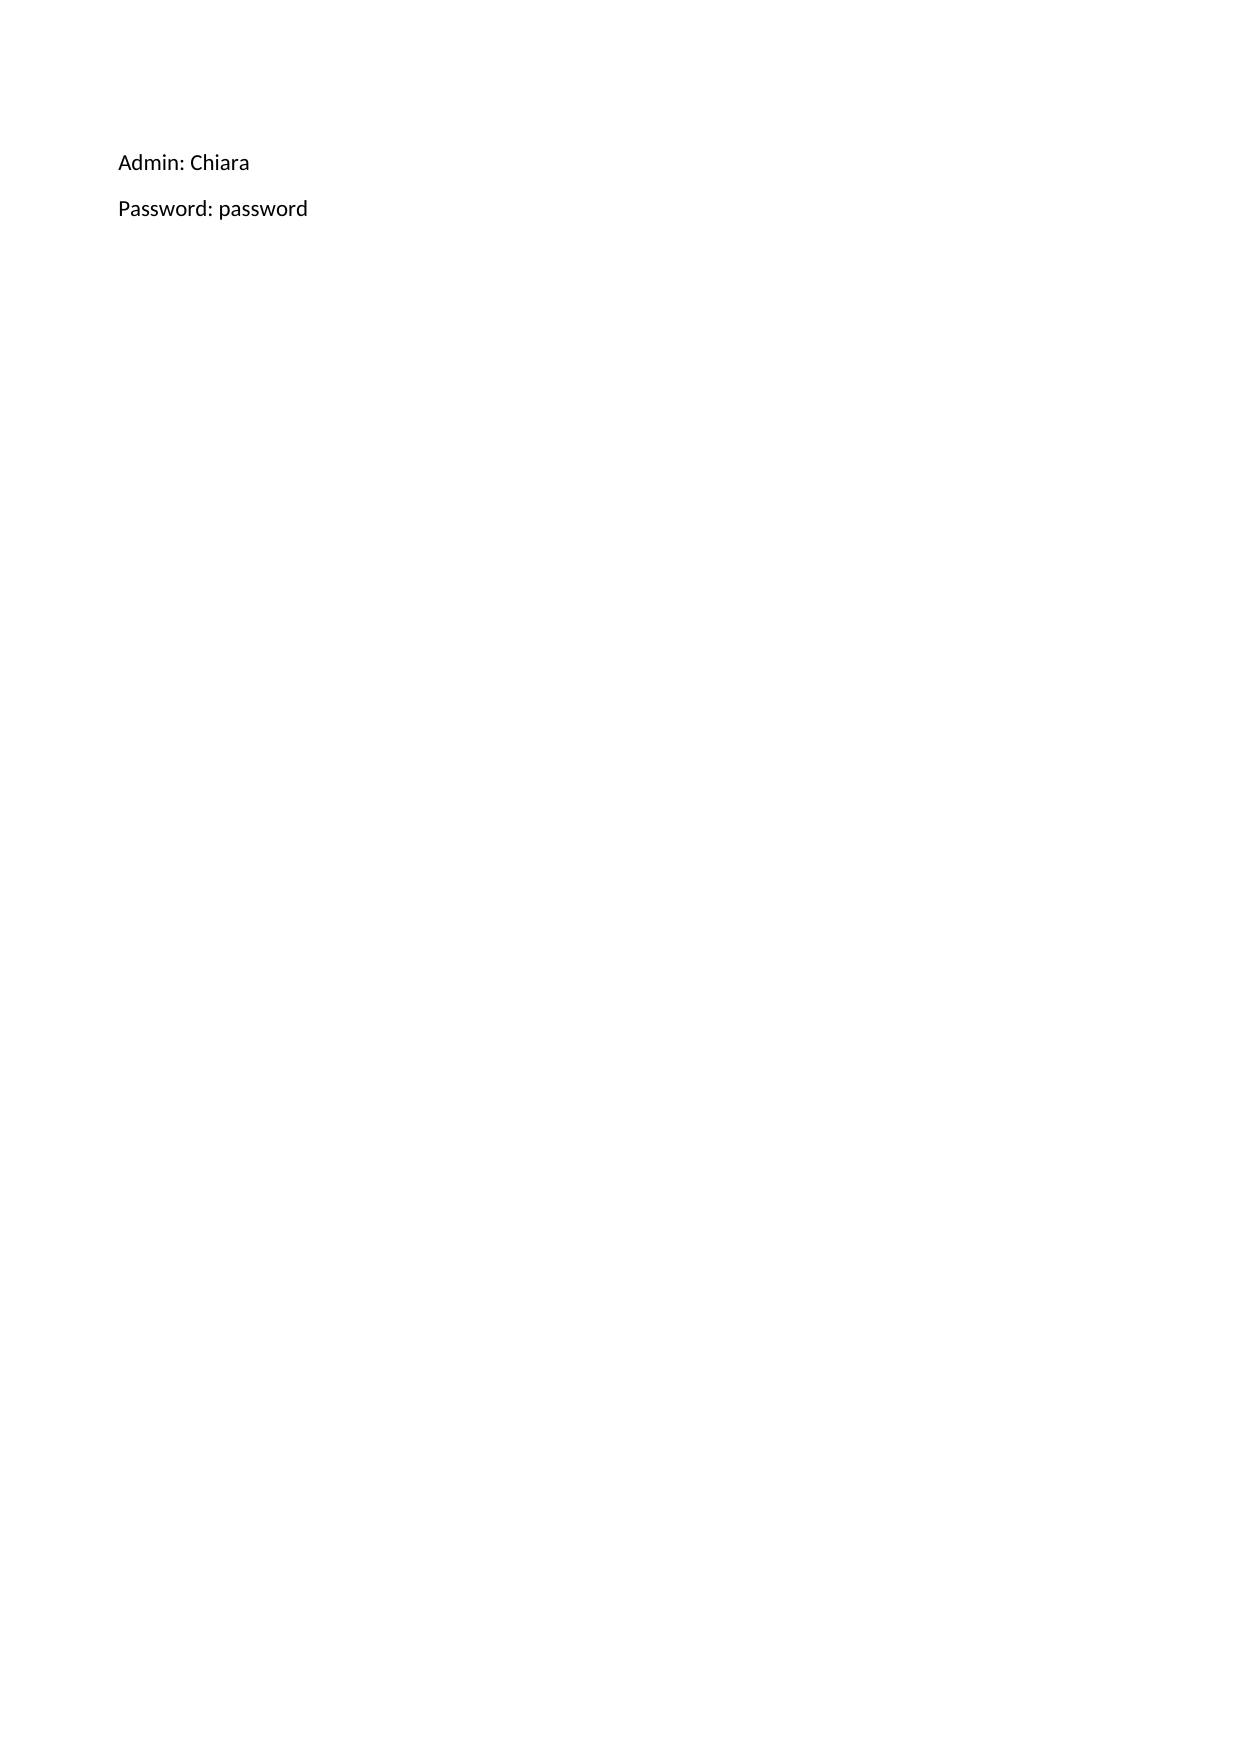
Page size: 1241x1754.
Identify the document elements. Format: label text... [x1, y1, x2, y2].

text Password: password [118, 194, 1122, 222]
text Admin: Chiara [118, 148, 1122, 176]
